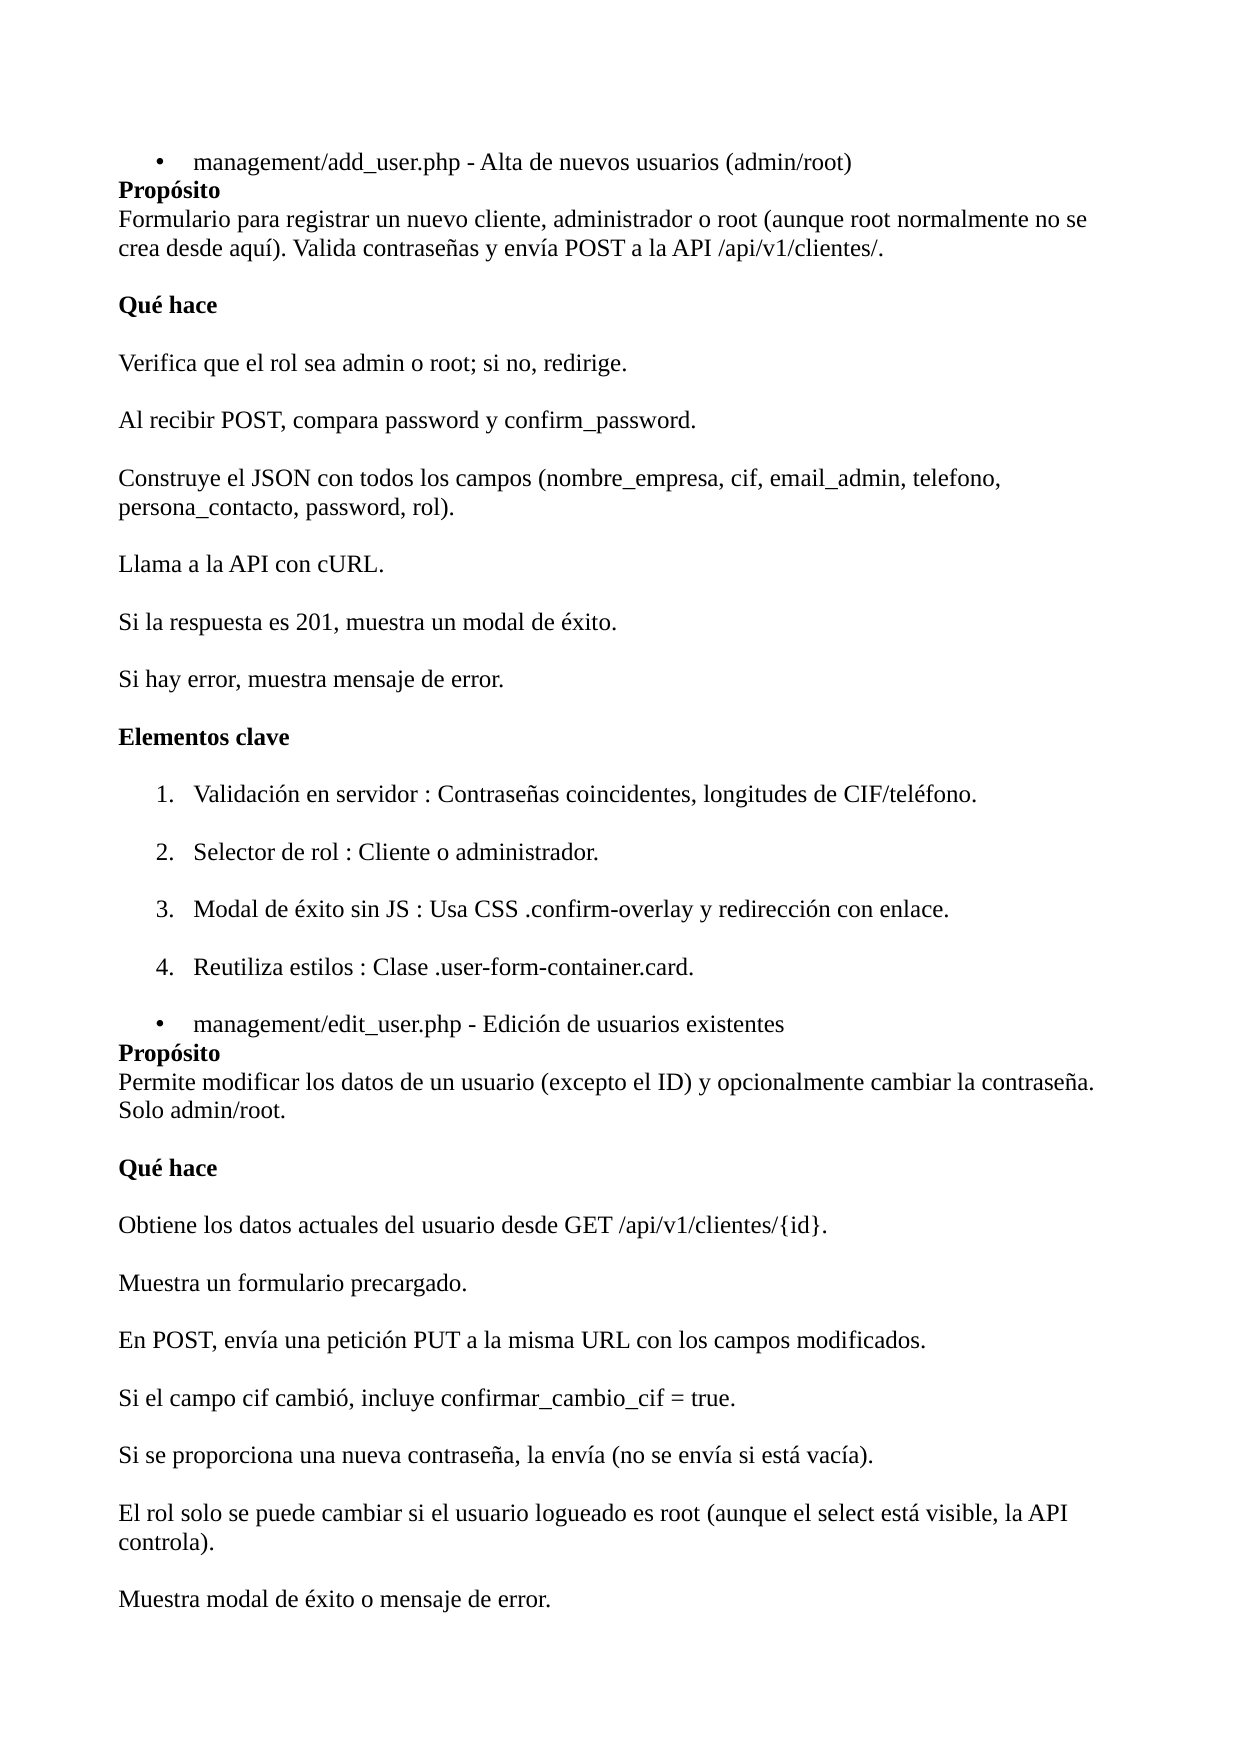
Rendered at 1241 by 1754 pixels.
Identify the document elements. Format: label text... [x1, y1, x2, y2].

text Qué hace [118, 1153, 1122, 1182]
list management/add_user.php - Alta de nuevos usuarios (admin/root) [156, 147, 1122, 176]
text Elementos clave [118, 722, 1122, 751]
text Propósito [118, 176, 1122, 204]
text Muestra un formulario precargado. [118, 1268, 1122, 1297]
list Validación en servidor : Contraseñas coincidentes, longitudes de CIF/teléfono. [156, 779, 1122, 808]
text Qué hace [118, 291, 1122, 319]
text Construye el JSON con todos los campos (nombre_empresa, cif, email_admin, telefono, persona_contacto, password, rol). [118, 463, 1122, 521]
text Propósito [118, 1038, 1122, 1067]
text Si el campo cif cambió, incluye confirmar_cambio_cif = true. [118, 1383, 1122, 1412]
text En POST, envía una petición PUT a la misma URL con los campos modificados. [118, 1326, 1122, 1354]
text Si hay error, muestra mensaje de error. [118, 664, 1122, 693]
list Modal de éxito sin JS : Usa CSS .confirm-overlay y redirección con enlace. [156, 894, 1122, 923]
text Llama a la API con cURL. [118, 549, 1122, 578]
list Reutiliza estilos : Clase .user-form-container.card. [156, 952, 1122, 981]
text Muestra modal de éxito o mensaje de error. [118, 1584, 1122, 1613]
list management/edit_user.php - Edición de usuarios existentes [156, 1009, 1122, 1038]
text Si la respuesta es 201, muestra un modal de éxito. [118, 607, 1122, 636]
text Permite modificar los datos de un usuario (excepto el ID) y opcionalmente cambiar la contraseña. Solo admin/root. [118, 1067, 1122, 1124]
text Si se proporciona una nueva contraseña, la envía (no se envía si está vacía). [118, 1441, 1122, 1469]
text Verifica que el rol sea admin o root; si no, redirige. [118, 348, 1122, 377]
text Obtiene los datos actuales del usuario desde GET /api/v1/clientes/{id}. [118, 1211, 1122, 1239]
text El rol solo se puede cambiar si el usuario logueado es root (aunque el select está visible, la API controla). [118, 1498, 1122, 1556]
text Formulario para registrar un nuevo cliente, administrador o root (aunque root normalmente no se crea desde aquí). Valida contraseñas y envía POST a la API /api/v1/clientes/. [118, 204, 1122, 262]
list Selector de rol : Cliente o administrador. [156, 837, 1122, 866]
text Al recibir POST, compara password y confirm_password. [118, 406, 1122, 434]
